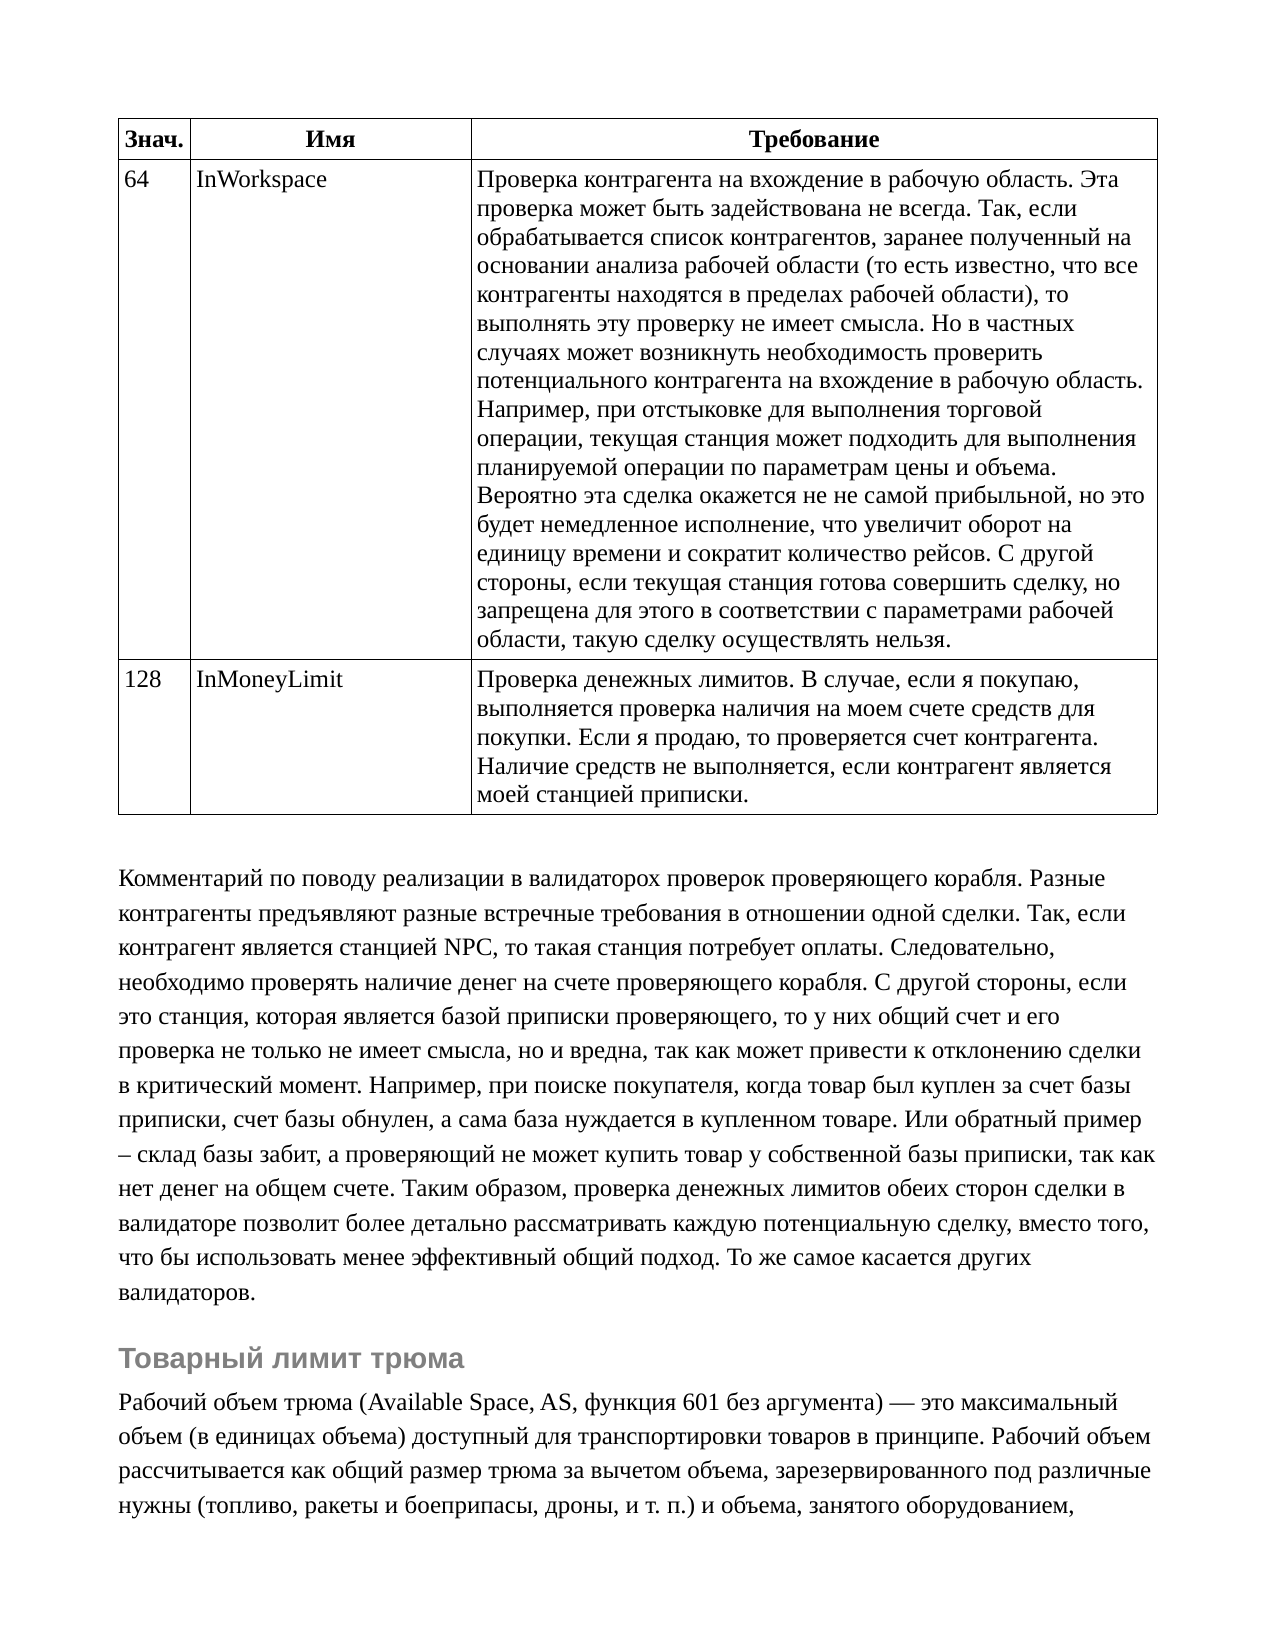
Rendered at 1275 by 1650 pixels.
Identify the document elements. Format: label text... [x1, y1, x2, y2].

text Комментарий по поводу реализации в валидаторох проверок проверяющего корабля. Разные контрагенты предъявляют разные встречные требования в отношении одной сделки. Так, если контрагент является станцией NPC, то такая станция потребует оплаты. Следовательно, необходимо проверять наличие денег на счете проверяющего корабля. С другой стороны, если это станция, которая является базой приписки проверяющего, то у них общий счет и его проверка не только не имеет смысла, но и вредна, так как может привести к отклонению сделки в критический момент. Например, при поиске покупателя, когда товар был куплен за счет базы приписки, счет базы обнулен, а сама база нуждается в купленном товаре. Или обратный пример – склад базы забит, а проверяющий не может купить товар у собственной базы приписки, так как нет денег на общем счете. Таким образом, проверка денежных лимитов обеих сторон сделки в валидаторе позволит более детально рассматривать каждую потенциальную сделку, вместо того, что бы использовать менее эффективный общий подход. То же самое касается других валидаторов. [118, 863, 1157, 1306]
table_header Знач. [119, 119, 190, 158]
subtitle Товарный лимит трюма [118, 1341, 1157, 1374]
text Рабочий объем трюма (Available Space, AS, функция 601 без аргумента) — это максимальный объем (в единицах объема) доступный для транспортировки товаров в принципе. Рабочий объем рассчитывается как общий размер трюма за вычетом объема, зарезервированного под различные нужны (топливо, ракеты и боеприпасы, дроны, и т. п.) и объема, занятого оборудованием, [118, 1387, 1157, 1519]
table_header Требование [472, 119, 1157, 158]
table_cell 128 [119, 660, 190, 814]
table_cell Проверка денежных лимитов. В случае, если я покупаю, выполняется проверка наличия на моем счете средств для покупки. Если я продаю, то проверяется счет контрагента. Наличие средств не выполняется, если контрагент является моей станцией приписки. [472, 660, 1157, 814]
table_cell Проверка контрагента на вхождение в рабочую область. Эта проверка может быть задействована не всегда. Так, если обрабатывается список контрагентов, заранее полученный на основании анализа рабочей области (то есть известно, что все контрагенты находятся в пределах рабочей области), то выполнять эту проверку не имеет смысла. Но в частных случаях может возникнуть необходимость проверить потенциального контрагента на вхождение в рабочую область. Например, при отстыковке для выполнения торговой операции, текущая станция может подходить для выполнения планируемой операции по параметрам цены и объема. Вероятно эта сделка окажется не не самой прибыльной, но это будет немедленное исполнение, что увеличит оборот на единицу времени и сократит количество рейсов. С другой стороны, если текущая станция готова совершить сделку, но запрещена для этого в соответствии с параметрами рабочей области, такую сделку осуществлять нельзя. [472, 160, 1157, 659]
table_cell InWorkspace [191, 160, 471, 659]
table_cell 64 [119, 160, 190, 659]
table_header Имя [191, 119, 471, 158]
table_cell InMoneyLimit [191, 660, 471, 814]
